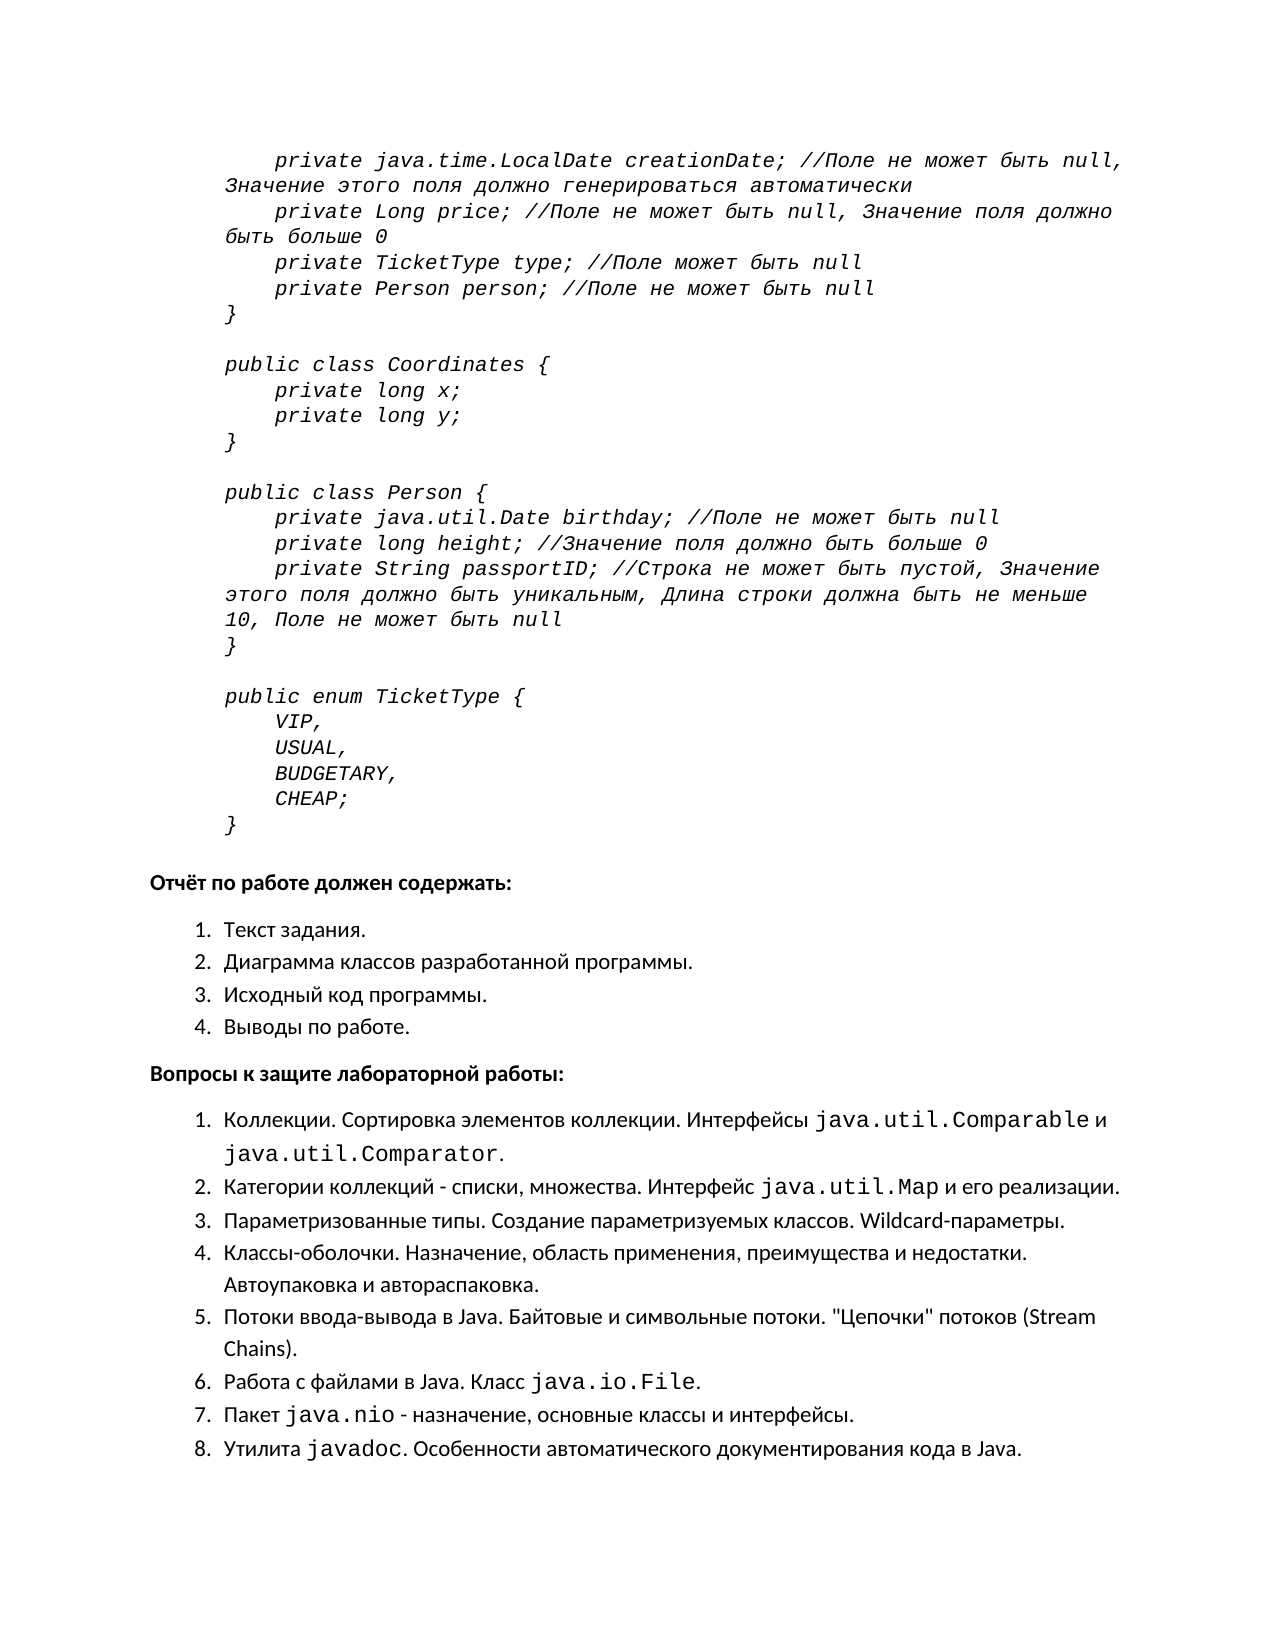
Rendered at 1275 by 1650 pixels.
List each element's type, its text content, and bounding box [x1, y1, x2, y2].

text } [225, 303, 1125, 327]
text public class Person { [225, 482, 1125, 505]
text } [225, 431, 1125, 454]
list Классы-оболочки. Назначение, область применения, преимущества и недостатки. Автоупаковка и автораспаковка. [194, 1238, 1125, 1298]
text private Person person; //Поле не может быть null [225, 278, 1125, 301]
text private Long price; //Поле не может быть null, Значение поля должно быть больше 0 [225, 201, 1125, 250]
list Параметризованные типы. Создание параметризуемых классов. Wildcard-параметры. [194, 1206, 1125, 1234]
text Отчёт по работе должен содержать: [150, 868, 1125, 897]
list Категории коллекций - списки, множества. Интерфейс java.util.Map и его реализации. [194, 1172, 1125, 1201]
text CHEAP; [225, 788, 1125, 812]
text private java.util.Date birthday; //Поле не может быть null [225, 507, 1125, 531]
text private TicketType type; //Поле может быть null [225, 252, 1125, 276]
text private long y; [225, 405, 1125, 429]
text public class Coordinates { [225, 354, 1125, 378]
list Диаграмма классов разработанной программы. [194, 947, 1125, 976]
text USUAL, [225, 737, 1125, 761]
list Потоки ввода-вывода в Java. Байтовые и символьные потоки. "Цепочки" потоков (Stream Chains). [194, 1302, 1125, 1363]
list Работа с файлами в Java. Класс java.io.File. [194, 1367, 1125, 1396]
text public enum TicketType { [225, 686, 1125, 709]
list Исходный код программы. [194, 980, 1125, 1008]
text private String passportID; //Строка не может быть пустой, Значение этого поля должно быть уникальным, Длина строки должна быть не меньше 10, Поле не может быть null [225, 558, 1125, 633]
text private java.time.LocalDate creationDate; //Поле не может быть null, Значение этого поля должно генерироваться автоматически [225, 150, 1125, 199]
list Пакет java.nio - назначение, основные классы и интерфейсы. [194, 1400, 1125, 1429]
list Коллекции. Сортировка элементов коллекции. Интерфейсы java.util.Comparable и java.util.Comparator. [194, 1105, 1125, 1168]
list Выводы по работе. [194, 1012, 1125, 1040]
text VIP, [225, 711, 1125, 735]
text BUDGETARY, [225, 762, 1125, 786]
list Текст задания. [194, 915, 1125, 943]
list Утилита javadoc. Особенности автоматического документирования кода в Java. [194, 1434, 1125, 1463]
text } [225, 635, 1125, 658]
text Вопросы к защите лабораторной работы: [150, 1059, 1125, 1087]
text private long height; //Значение поля должно быть больше 0 [225, 533, 1125, 556]
text private long x; [225, 380, 1125, 403]
text } [225, 813, 1125, 837]
